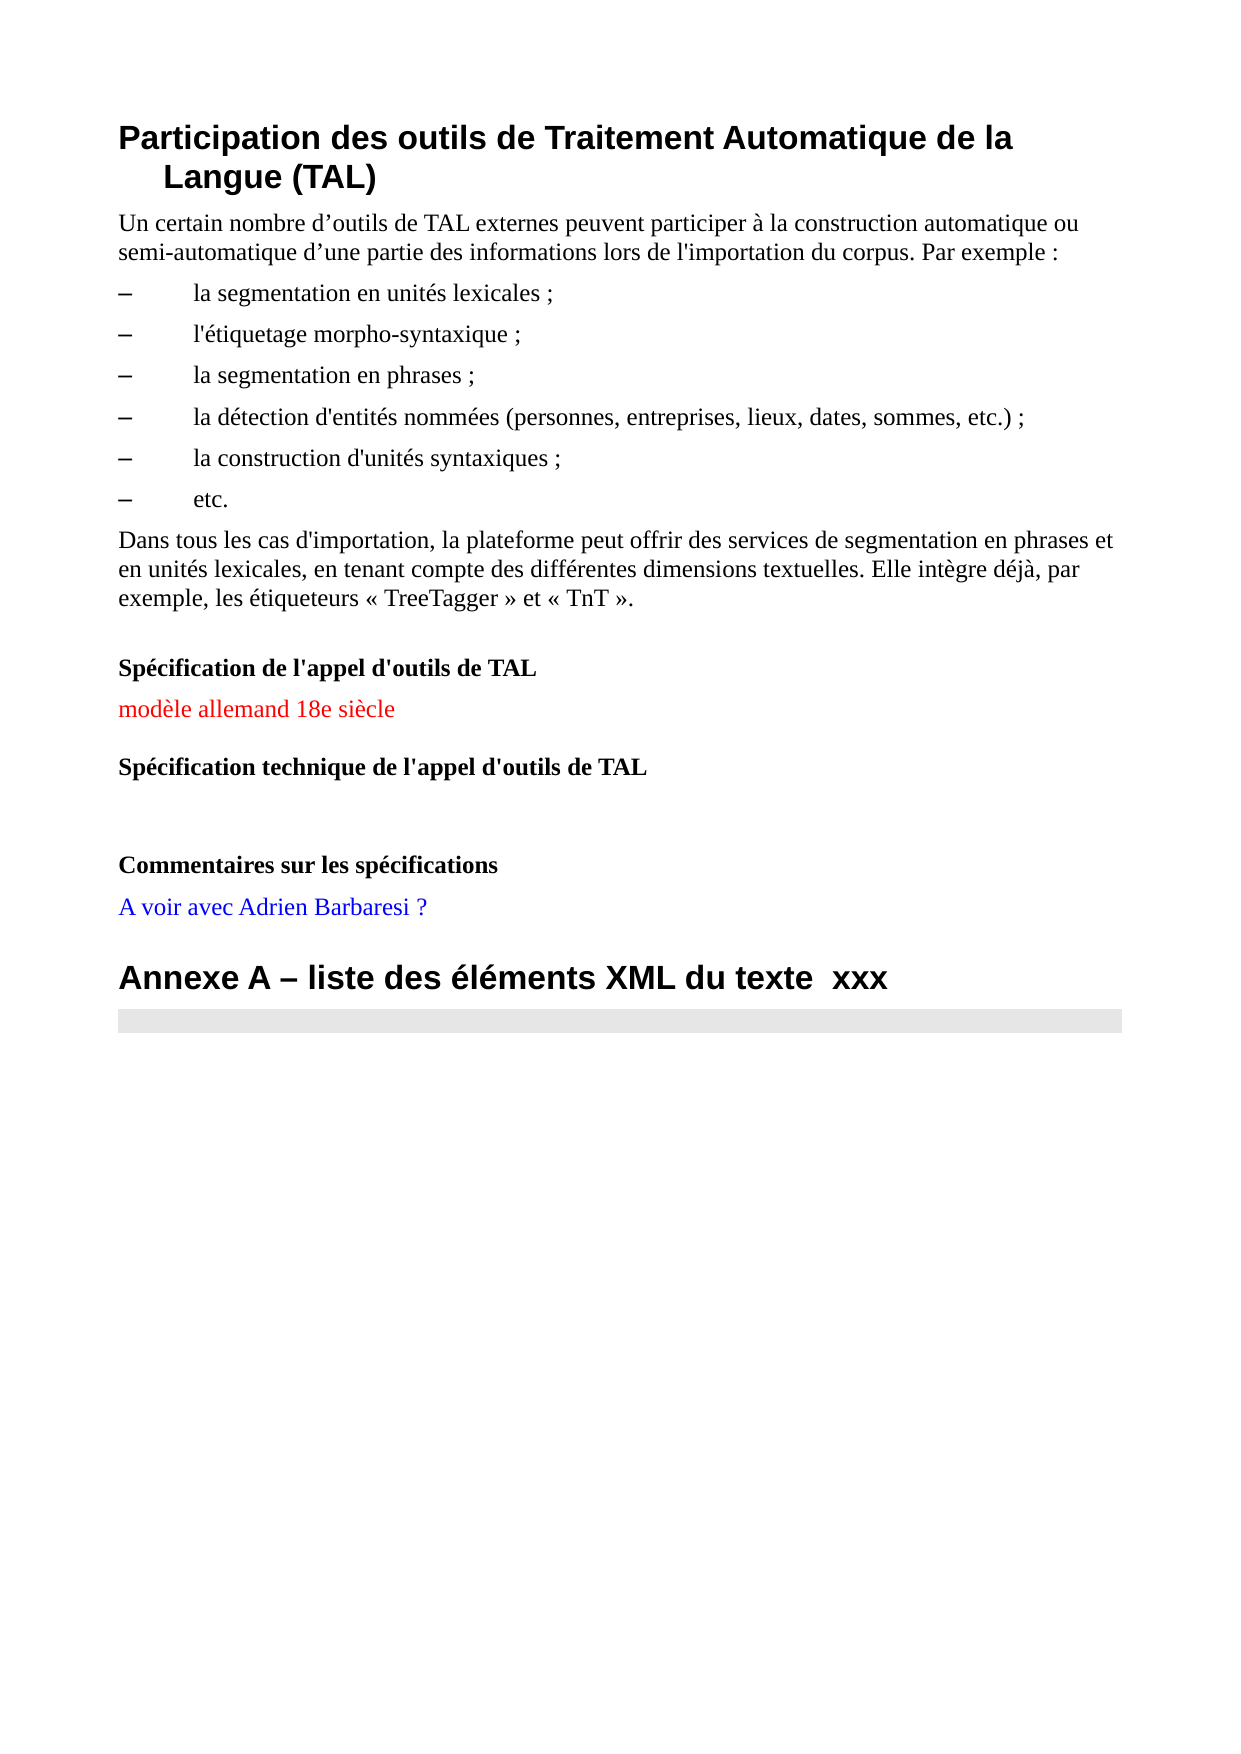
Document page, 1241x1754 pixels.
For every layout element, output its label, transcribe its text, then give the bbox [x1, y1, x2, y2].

subtitle Annexe A – liste des éléments XML du texte xxx [118, 958, 1122, 997]
list la segmentation en unités lexicales ; [118, 278, 1122, 307]
subtitle Participation des outils de Traitement Automatique de la Langue (TAL) [118, 118, 1122, 195]
list etc. [118, 484, 1122, 513]
list la construction d'unités syntaxiques ; [118, 443, 1122, 472]
list la segmentation en phrases ; [118, 360, 1122, 389]
text Un certain nombre d’outils de TAL externes peuvent participer à la construction automatique ou semi-automatique d’une partie des informations lors de l'importation du corpus. Par exemple : [118, 208, 1122, 265]
text modèle allemand 18e siècle [118, 694, 1122, 723]
text Spécification de l'appel d'outils de TAL [118, 653, 1122, 682]
list l'étiquetage morpho-syntaxique ; [118, 319, 1122, 348]
list Dans tous les cas d'importation, la plateforme peut offrir des services de segmentation en phrases et en unités lexicales, en tenant compte des différentes dimensions textuelles. Elle intègre déjà, par exemple, les étiqueteurs « TreeTagger » et « TnT ». [118, 525, 1122, 640]
text A voir avec Adrien Barbaresi ? [118, 892, 1122, 920]
text Commentaires sur les spécifications [118, 850, 1122, 879]
text Spécification technique de l'appel d'outils de TAL [118, 752, 1122, 780]
list la détection d'entités nommées (personnes, entreprises, lieux, dates, sommes, etc.) ; [118, 402, 1122, 430]
